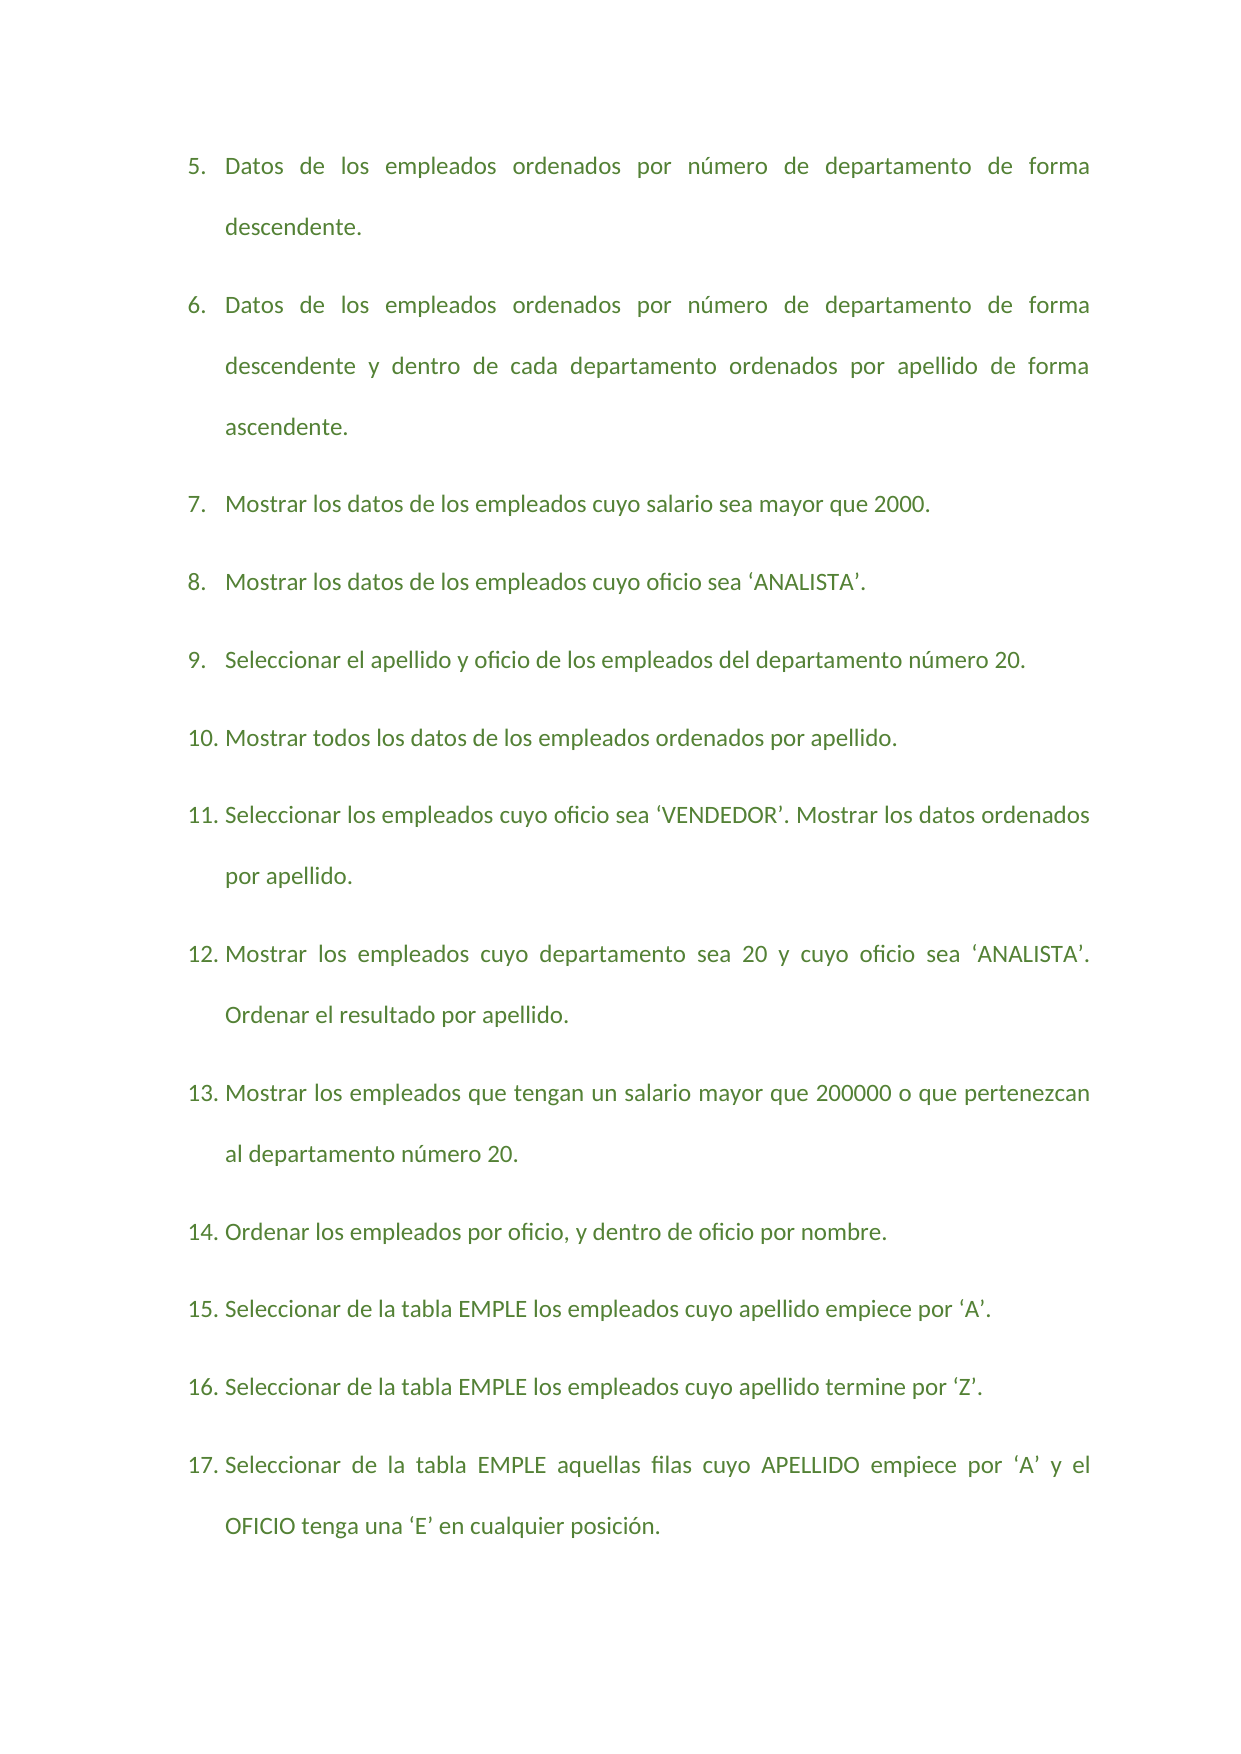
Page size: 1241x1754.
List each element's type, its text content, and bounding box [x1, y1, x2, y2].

list Seleccionar de la tabla EMPLE aquellas filas cuyo APELLIDO empiece por ʻAʼ y el OFICIO tenga una ʻEʼ en cualquier posición. [187, 1449, 1090, 1540]
list Datos de los empleados ordenados por número de departamento de forma descendente. [187, 150, 1090, 242]
list Datos de los empleados ordenados por número de departamento de forma descendente y dentro de cada departamento ordenados por apellido de forma ascendente. [187, 289, 1090, 441]
list Mostrar los empleados cuyo departamento sea 20 y cuyo oficio sea ʻANALISTAʼ. Ordenar el resultado por apellido. [187, 938, 1090, 1030]
list Mostrar los empleados que tengan un salario mayor que 200000 o que pertenezcan al departamento número 20. [187, 1077, 1090, 1168]
list Seleccionar de la tabla EMPLE los empleados cuyo apellido termine por ʻZʼ. [187, 1371, 1090, 1402]
list Seleccionar de la tabla EMPLE los empleados cuyo apellido empiece por ʻAʼ. [187, 1293, 1090, 1324]
list Mostrar los datos de los empleados cuyo salario sea mayor que 2000. [187, 488, 1090, 519]
list Mostrar todos los datos de los empleados ordenados por apellido. [187, 722, 1090, 752]
list Seleccionar los empleados cuyo oficio sea ʻVENDEDORʼ. Mostrar los datos ordenados por apellido. [187, 799, 1090, 891]
list Seleccionar el apellido y oficio de los empleados del departamento número 20. [187, 644, 1090, 674]
list Ordenar los empleados por oficio, y dentro de oficio por nombre. [187, 1216, 1090, 1246]
list Mostrar los datos de los empleados cuyo oficio sea ʻANALISTAʼ. [187, 566, 1090, 597]
